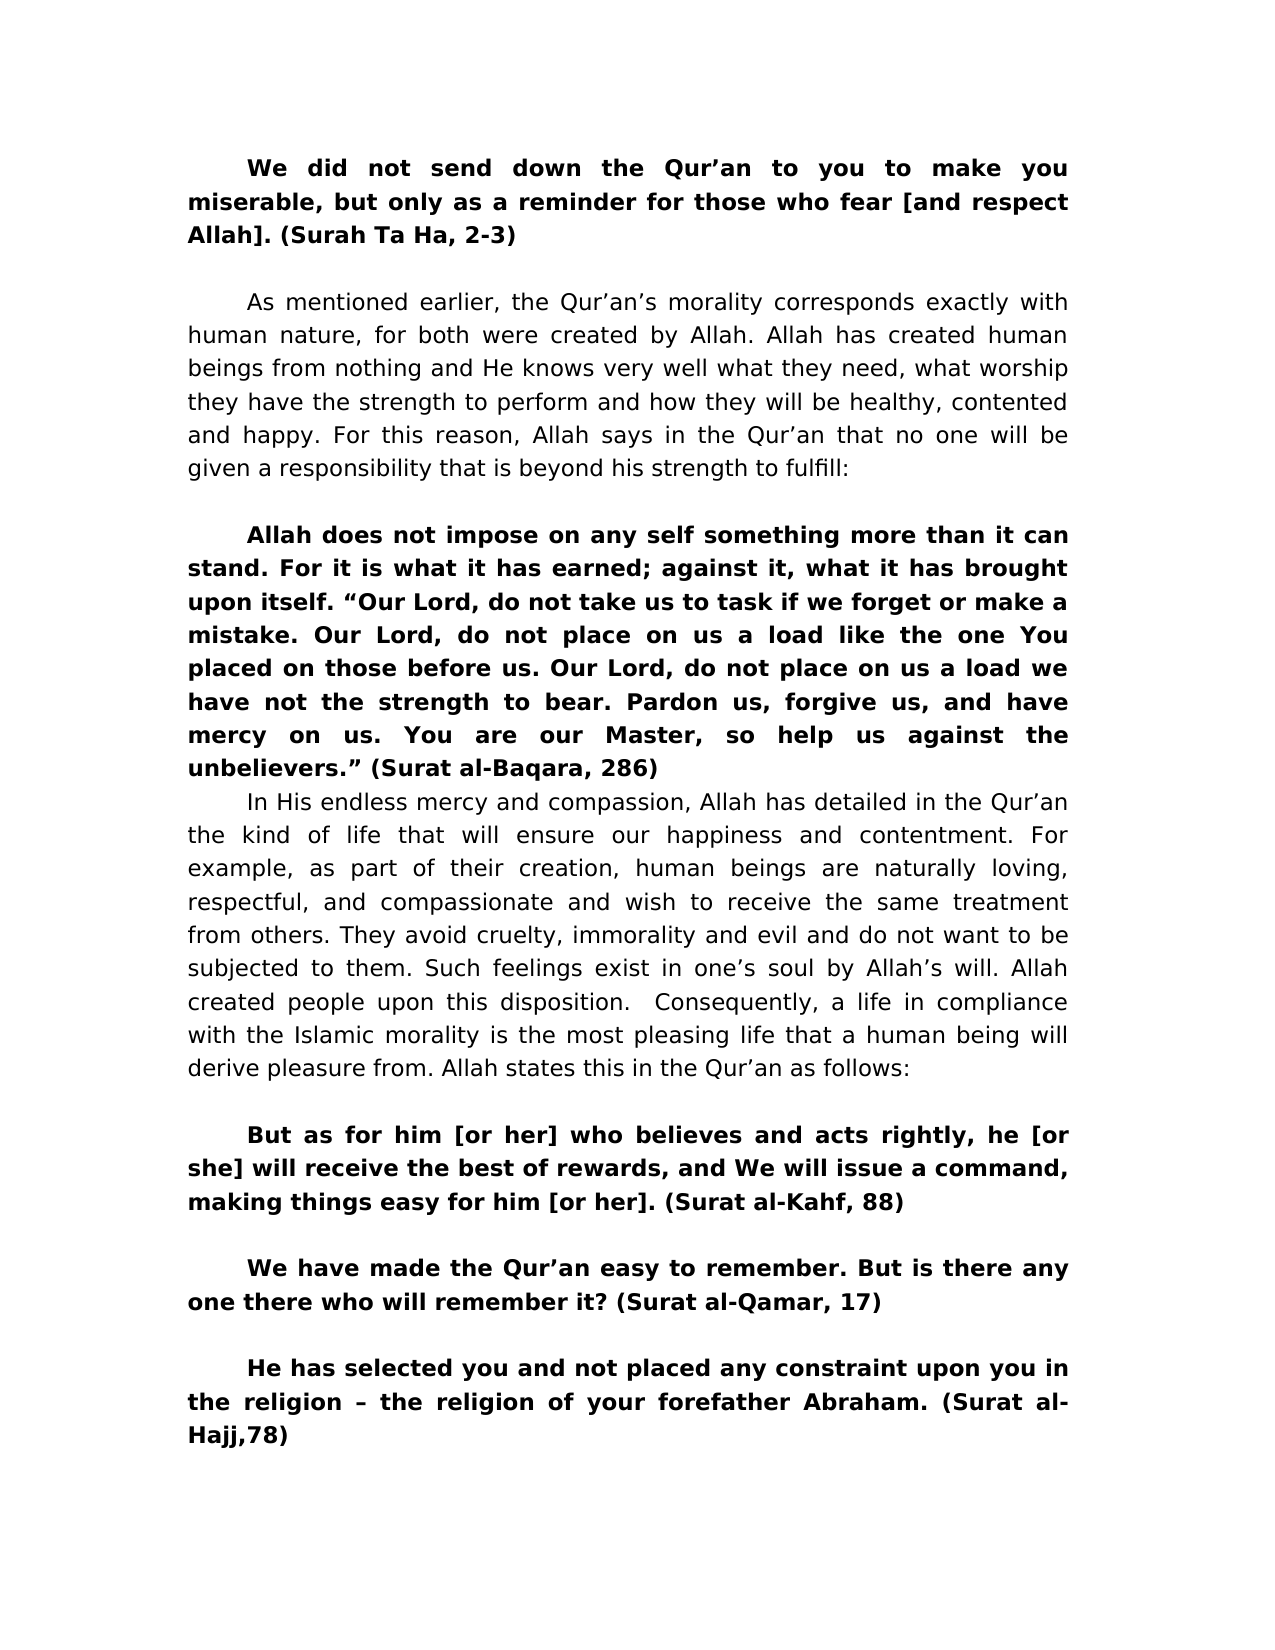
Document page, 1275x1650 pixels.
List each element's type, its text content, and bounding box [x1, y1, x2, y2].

text He has selected you and not placed any constraint upon you in the religion – the religion of your forefather Abraham. (Surat al-Hajj,78) [187, 1350, 1070, 1450]
text But as for him [or her] who believes and acts rightly, he [or she] will receive the best of rewards, and We will issue a command, making things easy for him [or her]. (Surat al-Kahf, 88) [187, 1117, 1070, 1217]
text In His endless mercy and compassion, Allah has detailed in the Qur’an the kind of life that will ensure our happiness and contentment. For example, as part of their creation, human beings are naturally loving, respectful, and compassionate and wish to receive the same treatment from others. They avoid cruelty, immorality and evil and do not want to be subjected to them. Such feelings exist in one’s soul by Allah’s will. Allah created people upon this disposition. Consequently, a life in compliance with the Islamic morality is the most pleasing life that a human being will derive pleasure from. Allah states this in the Qur’an as follows: [187, 783, 1070, 1083]
text Allah does not impose on any self something more than it can stand. For it is what it has earned; against it, what it has brought upon itself. “Our Lord, do not take us to task if we forget or make a mistake. Our Lord, do not place on us a load like the one You placed on those before us. Our Lord, do not place on us a load we have not the strength to bear. Pardon us, forgive us, and have mercy on us. You are our Master, so help us against the unbelievers.” (Surat al-Baqara, 286) [187, 517, 1070, 783]
text We did not send down the Qur’an to you to make you miserable, but only as a reminder for those who fear [and respect Allah]. (Surah Ta Ha, 2-3) [187, 150, 1070, 250]
text We have made the Qur’an easy to remember. But is there any one there who will remember it? (Surat al-Qamar, 17) [187, 1250, 1070, 1317]
text As mentioned earlier, the Qur’an’s morality corresponds exactly with human nature, for both were created by Allah. Allah has created human beings from nothing and He knows very well what they need, what worship they have the strength to perform and how they will be healthy, contented and happy. For this reason, Allah says in the Qur’an that no one will be given a responsibility that is beyond his strength to fulfill: [187, 283, 1070, 483]
